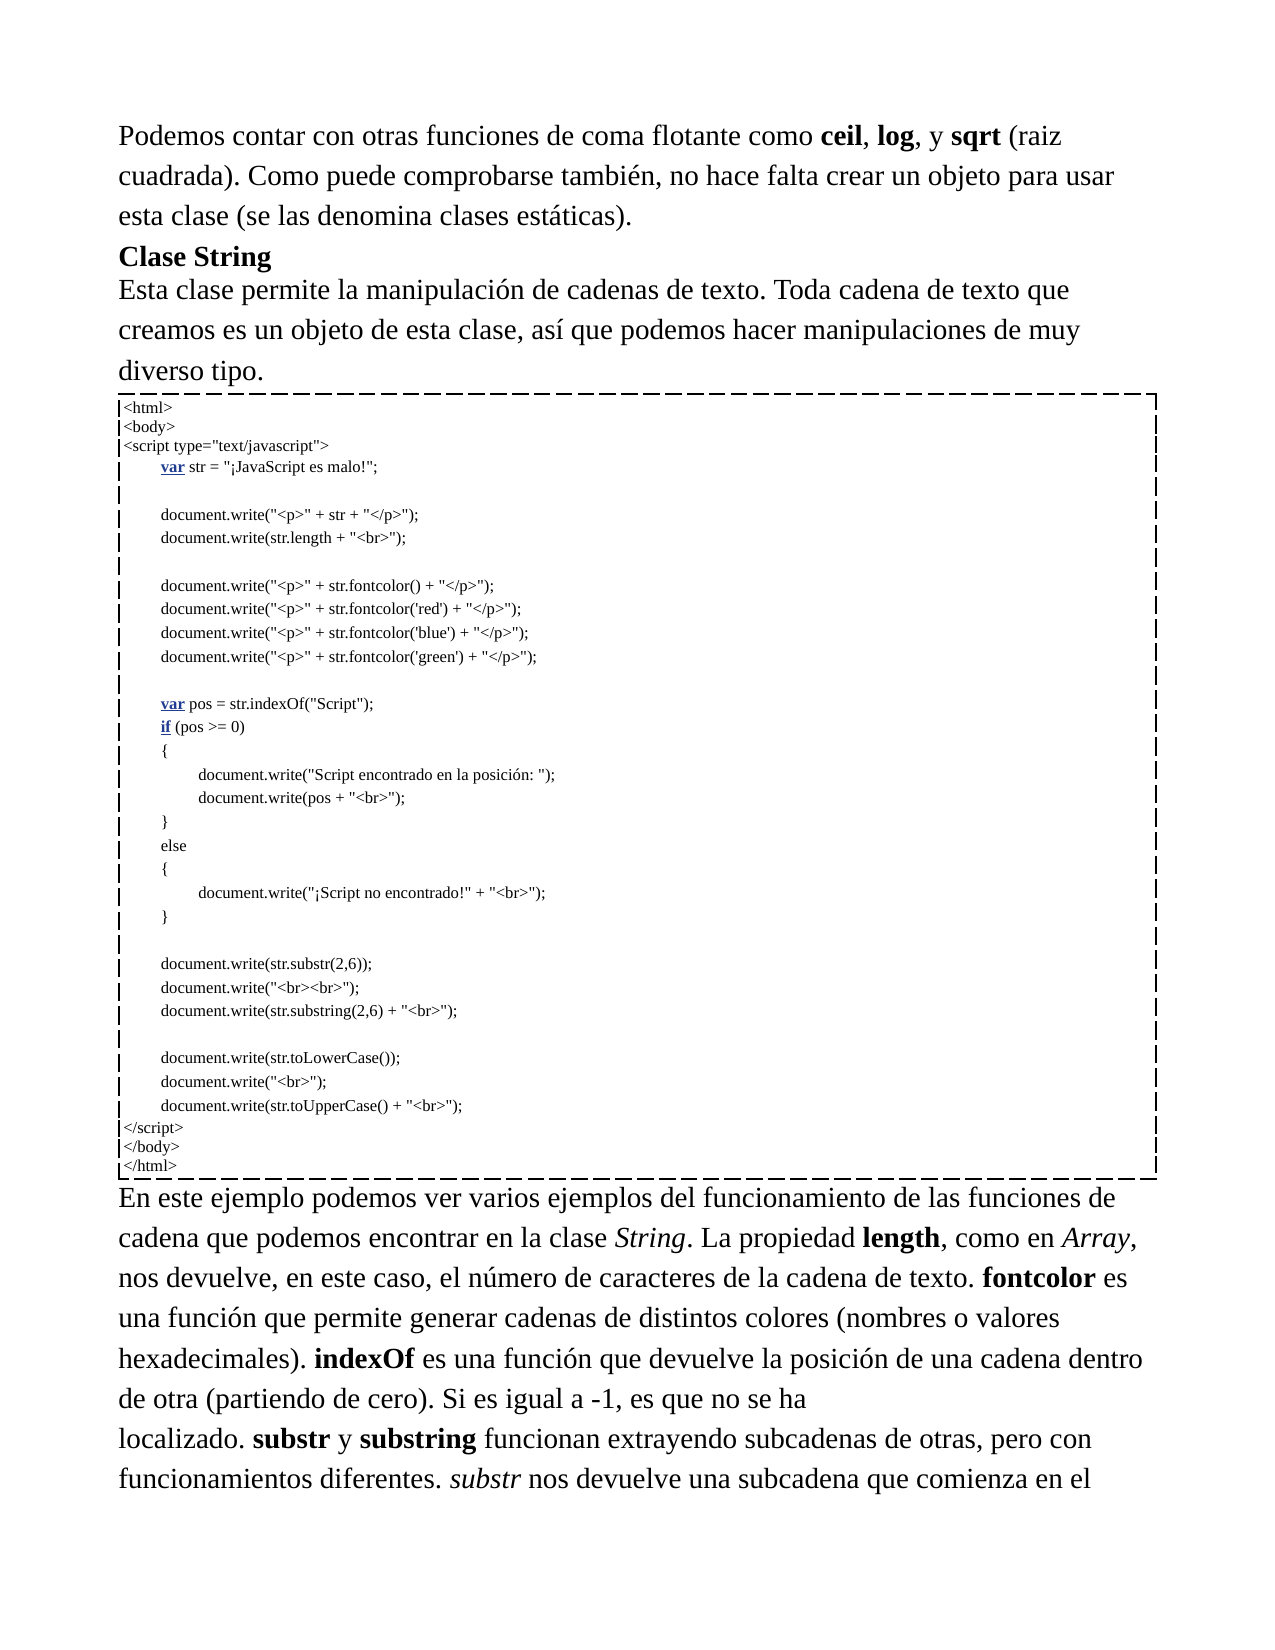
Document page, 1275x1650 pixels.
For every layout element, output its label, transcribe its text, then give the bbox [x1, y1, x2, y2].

text var str = "¡JavaScript es malo!"; [118, 450, 1157, 479]
text { [118, 852, 1157, 876]
text { [118, 734, 1157, 758]
text document.write("<br>"); [118, 1065, 1157, 1089]
text if (pos >= 0) [118, 711, 1157, 734]
text var pos = str.indexOf("Script"); [118, 687, 1157, 711]
text document.write("¡Script no encontrado!" + "<br>"); [118, 876, 1157, 900]
text Podemos contar con otras funciones de coma flotante como ceil, log, y sqrt (raiz cuadrada). Como puede comprobarse también, no hace falta crear un objeto para usar esta clase (se las denomina clases estáticas). [118, 118, 1157, 232]
text } [118, 805, 1157, 829]
text document.write(pos + "<br>"); [118, 781, 1157, 805]
text document.write("<br><br>"); [118, 971, 1157, 994]
text document.write("<p>" + str.fontcolor() + "</p>"); [118, 569, 1157, 592]
text document.write("<p>" + str.fontcolor('green') + "</p>"); [118, 639, 1157, 668]
text document.write(str.substring(2,6) + "<br>"); [118, 994, 1157, 1023]
subtitle Clase String [118, 239, 1157, 272]
text else [118, 829, 1157, 852]
text document.write("<p>" + str.fontcolor('blue') + "</p>"); [118, 616, 1157, 639]
text document.write(str.substr(2,6)); [118, 947, 1157, 971]
text document.write("<p>" + str.fontcolor('red') + "</p>"); [118, 592, 1157, 616]
text document.write("<p>" + str + "</p>"); [118, 498, 1157, 521]
text document.write(str.toUpperCase() + "<br>"); [118, 1089, 1157, 1112]
text </html> [118, 1151, 1157, 1180]
text <html> [118, 393, 1157, 412]
text document.write(str.toLowerCase()); [118, 1042, 1157, 1065]
text } [118, 900, 1157, 928]
text </script> [118, 1112, 1157, 1132]
text document.write("Script encontrado en la posición: "); [118, 758, 1157, 781]
text En este ejemplo podemos ver varios ejemplos del funcionamiento de las funciones de cadena que podemos encontrar en la clase String. La propiedad length, como en Array, nos devuelve, en este caso, el número de caracteres de la cadena de texto. fontcolor es una función que permite generar cadenas de distintos colores (nombres o valores hexadecimales). indexOf es una función que devuelve la posición de una cadena dentro de otra (partiendo de cero). Si es igual a -1, es que no se ha localizado. substr y substring funcionan extrayendo subcadenas de otras, pero con funcionamientos diferentes. substr nos devuelve una subcadena que comienza en el [118, 1180, 1157, 1495]
text <script type="text/javascript"> [118, 431, 1157, 450]
text </body> [118, 1132, 1157, 1151]
text Esta clase permite la manipulación de cadenas de texto. Toda cadena de texto que creamos es un objeto de esta clase, así que podemos hacer manipulaciones de muy diverso tipo. [118, 272, 1157, 386]
text document.write(str.length + "<br>"); [118, 521, 1157, 550]
text <body> [118, 412, 1157, 431]
